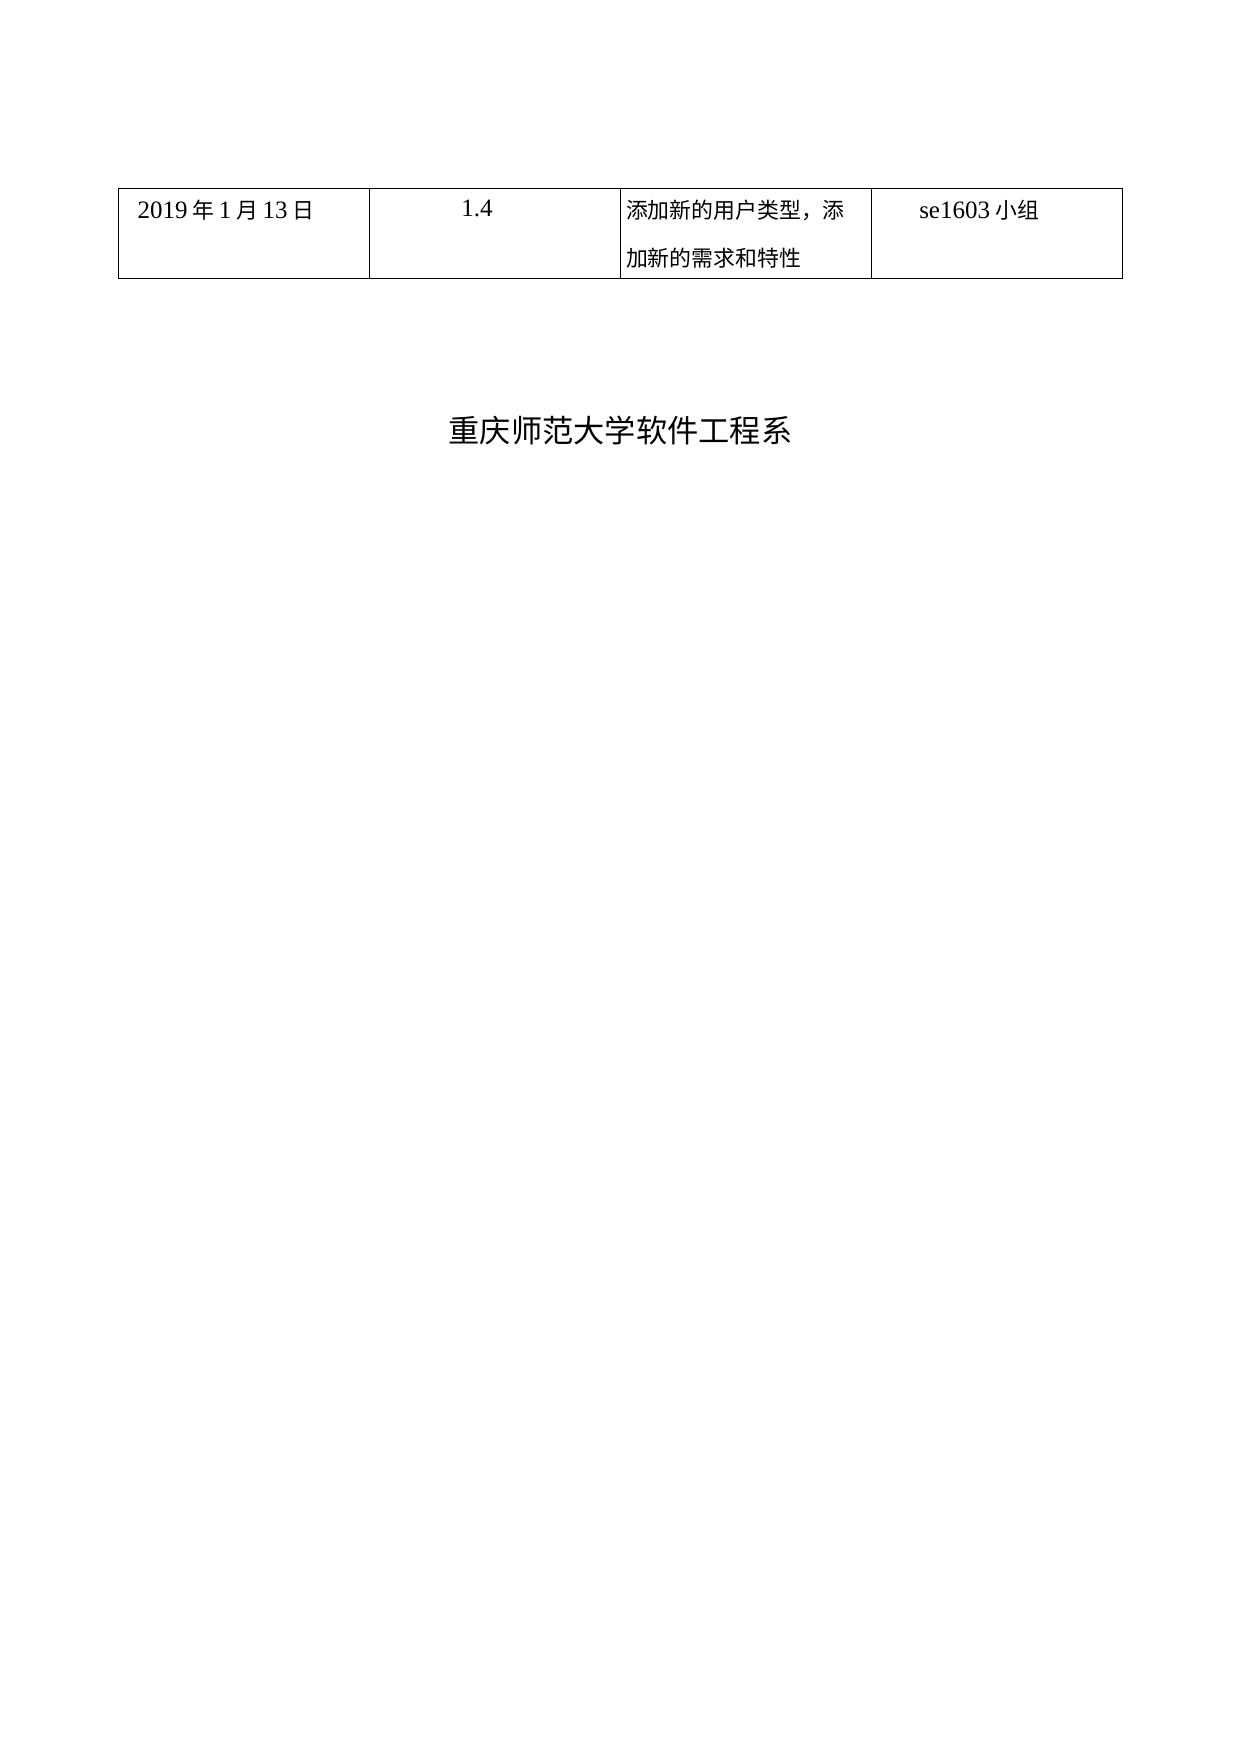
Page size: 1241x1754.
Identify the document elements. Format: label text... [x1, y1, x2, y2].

table_cell 1.4 [370, 189, 620, 278]
table_cell se1603小组 [872, 189, 1122, 278]
table_cell 添加新的用户类型，添加新的需求和特性 [621, 189, 871, 278]
table_cell 2019年1月13日 [119, 189, 369, 278]
text 重庆师范大学软件工程系 [118, 406, 1122, 451]
